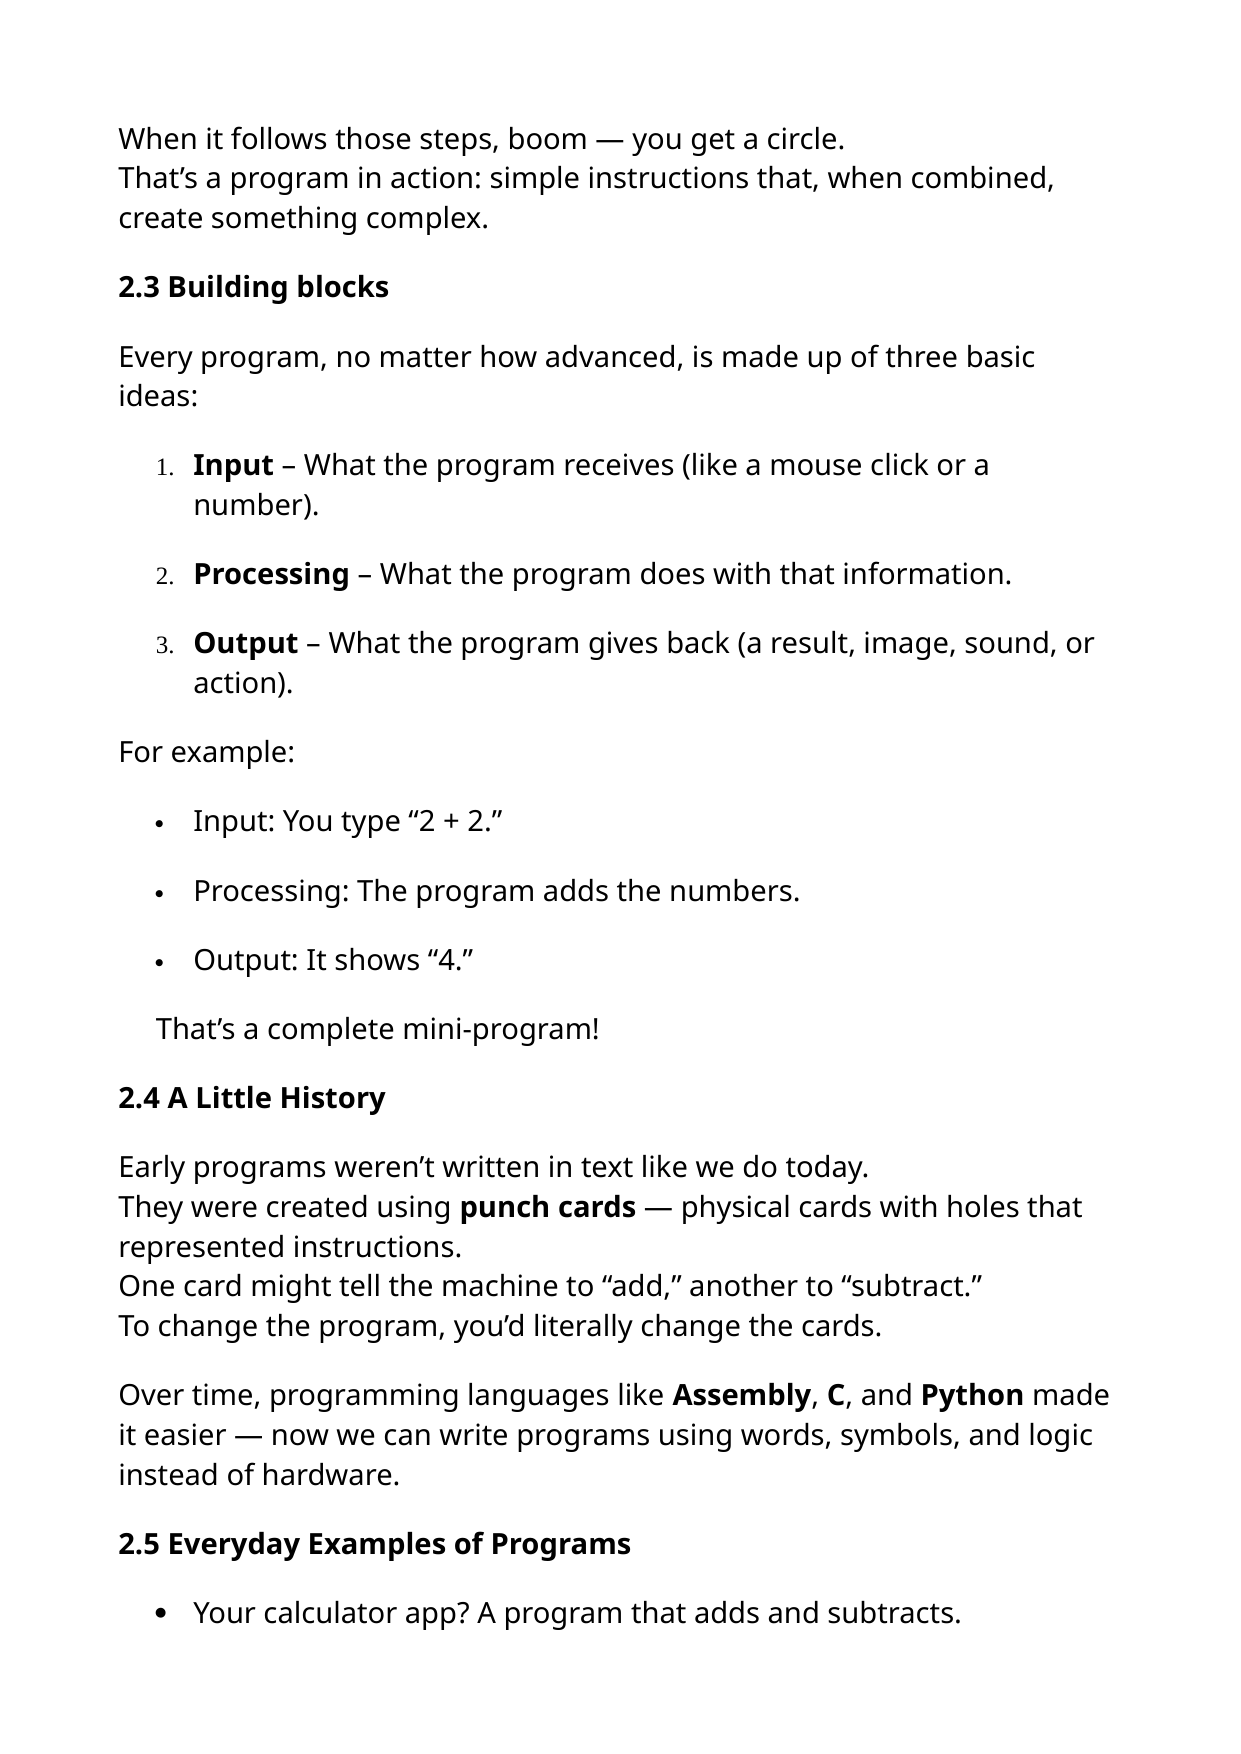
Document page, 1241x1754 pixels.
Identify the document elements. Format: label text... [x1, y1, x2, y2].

text Early programs weren’t written in text like we do today. They were created using punch cards — physical cards with holes that represented instructions. One card might tell the machine to “add,” another to “subtract.” To change the program, you’d literally change the cards. [118, 1147, 1122, 1345]
list Processing – What the program does with that information. [156, 553, 1122, 593]
text 2.5 Everyday Examples of Programs [118, 1523, 1122, 1563]
list Input – What the program receives (like a mouse click or a number). [156, 445, 1122, 524]
list Processing: The program adds the numbers. [156, 870, 1122, 909]
list Output – What the program gives back (a result, image, sound, or action). [156, 623, 1122, 702]
text When it follows those steps, boom — you get a circle. That’s a program in action: simple instructions that, when combined, create something complex. [118, 118, 1122, 237]
text Over time, programming languages like Assembly, C, and Python made it easier — now we can write programs using words, symbols, and logic instead of hardware. [118, 1374, 1122, 1493]
text Every program, no matter how advanced, is made up of three basic ideas: [118, 336, 1122, 415]
list Output: It shows “4.” [156, 939, 1122, 979]
list Input: You type “2 + 2.” [156, 801, 1122, 840]
text 2.3 Building blocks [118, 267, 1122, 306]
text That’s a complete mini-program! [156, 1008, 1122, 1048]
text For example: [118, 732, 1122, 771]
text 2.4 A Little History [118, 1077, 1122, 1117]
list Your calculator app? A program that adds and subtracts. [156, 1592, 1122, 1632]
